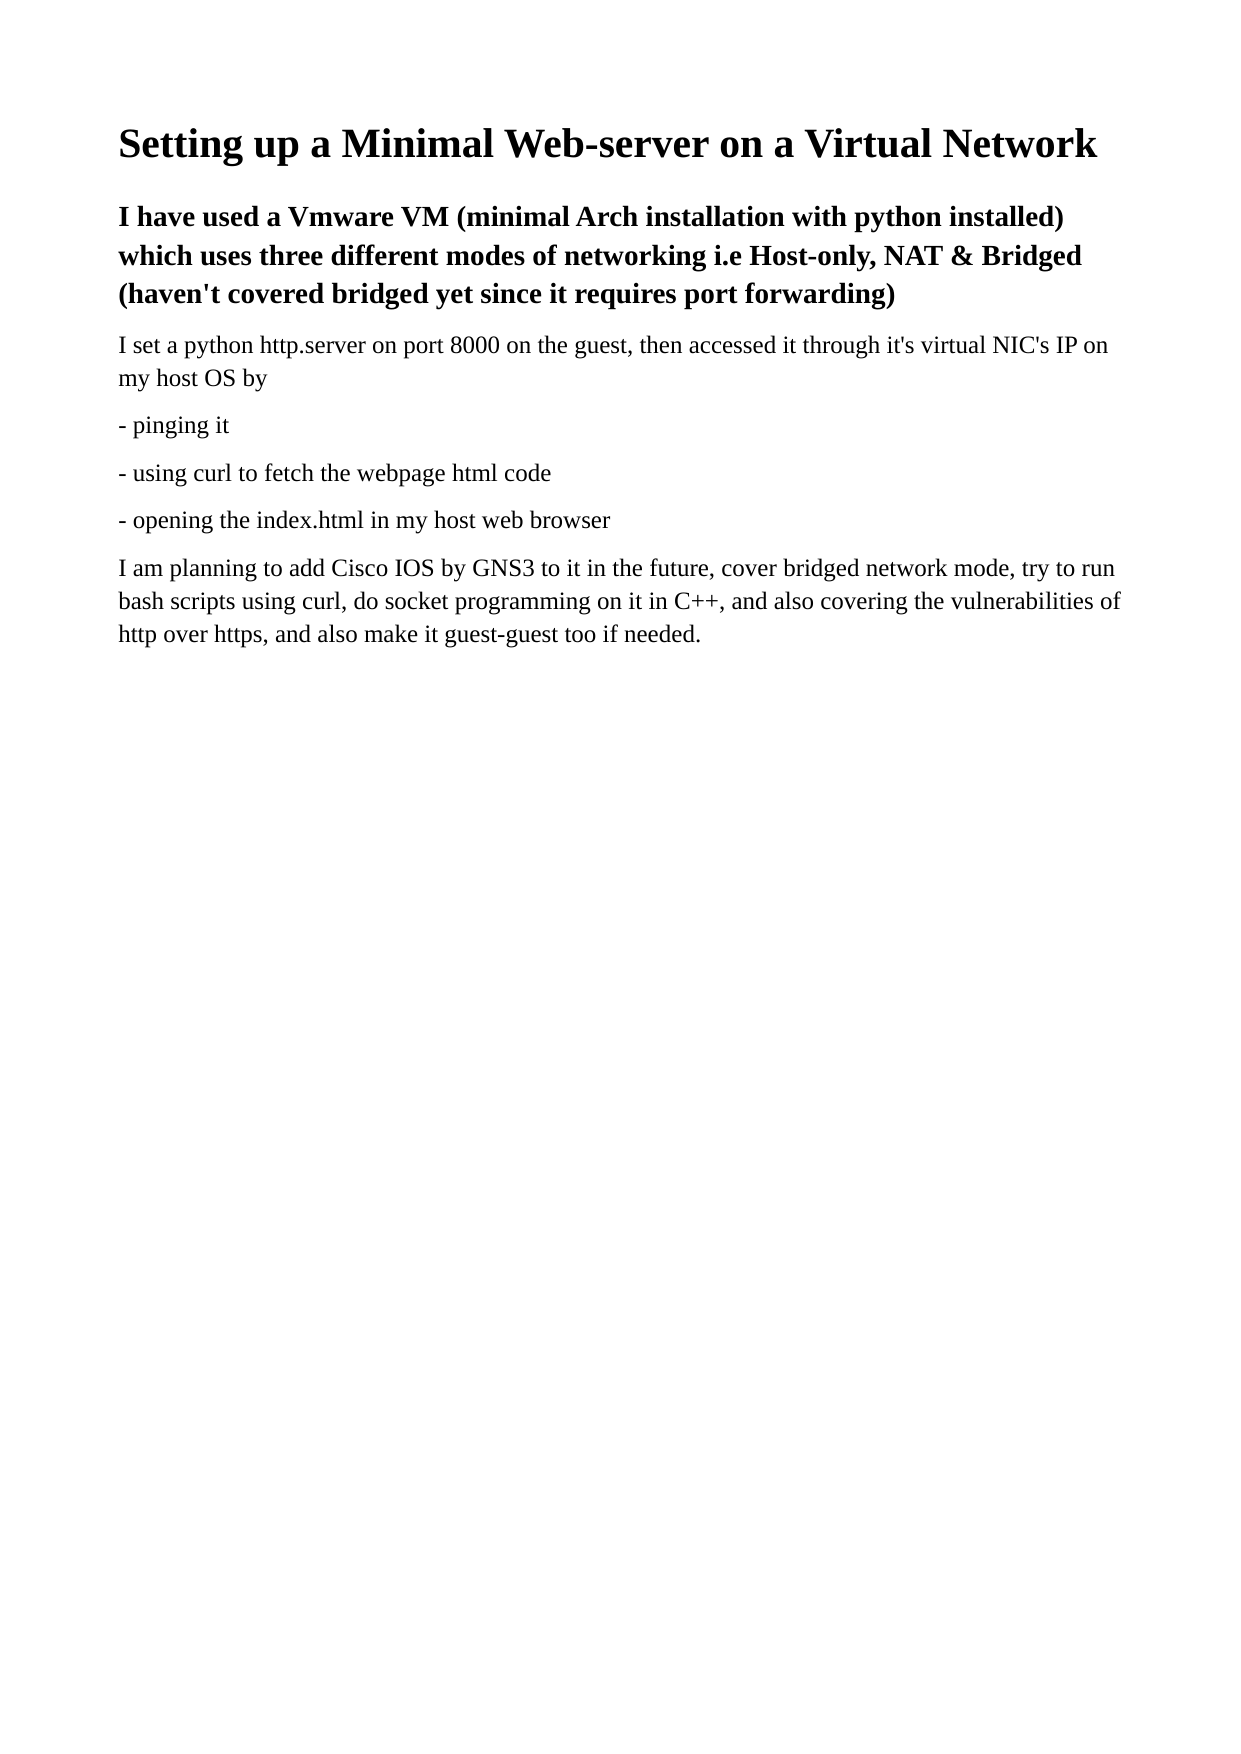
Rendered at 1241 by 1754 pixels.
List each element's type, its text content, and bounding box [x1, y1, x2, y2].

text - pinging it [118, 410, 1122, 439]
text I have used a Vmware VM (minimal Arch installation with python installed) which uses three different modes of networking i.e Host-only, NAT & Bridged (haven't covered bridged yet since it requires port forwarding) [118, 199, 1122, 310]
text - using curl to fetch the webpage html code [118, 458, 1122, 487]
text - opening the index.html in my host web browser [118, 506, 1122, 534]
text I set a python http.server on port 8000 on the guest, then accessed it through it's virtual NIC's IP on my host OS by [118, 330, 1122, 392]
text I am planning to add Cisco IOS by GNS3 to it in the future, cover bridged network mode, try to run bash scripts using curl, do socket programming on it in C++, and also covering the vulnerabilities of http over https, and also make it guest-guest too if needed. [118, 553, 1122, 648]
text Setting up a Minimal Web-server on a Virtual Network [118, 118, 1122, 166]
